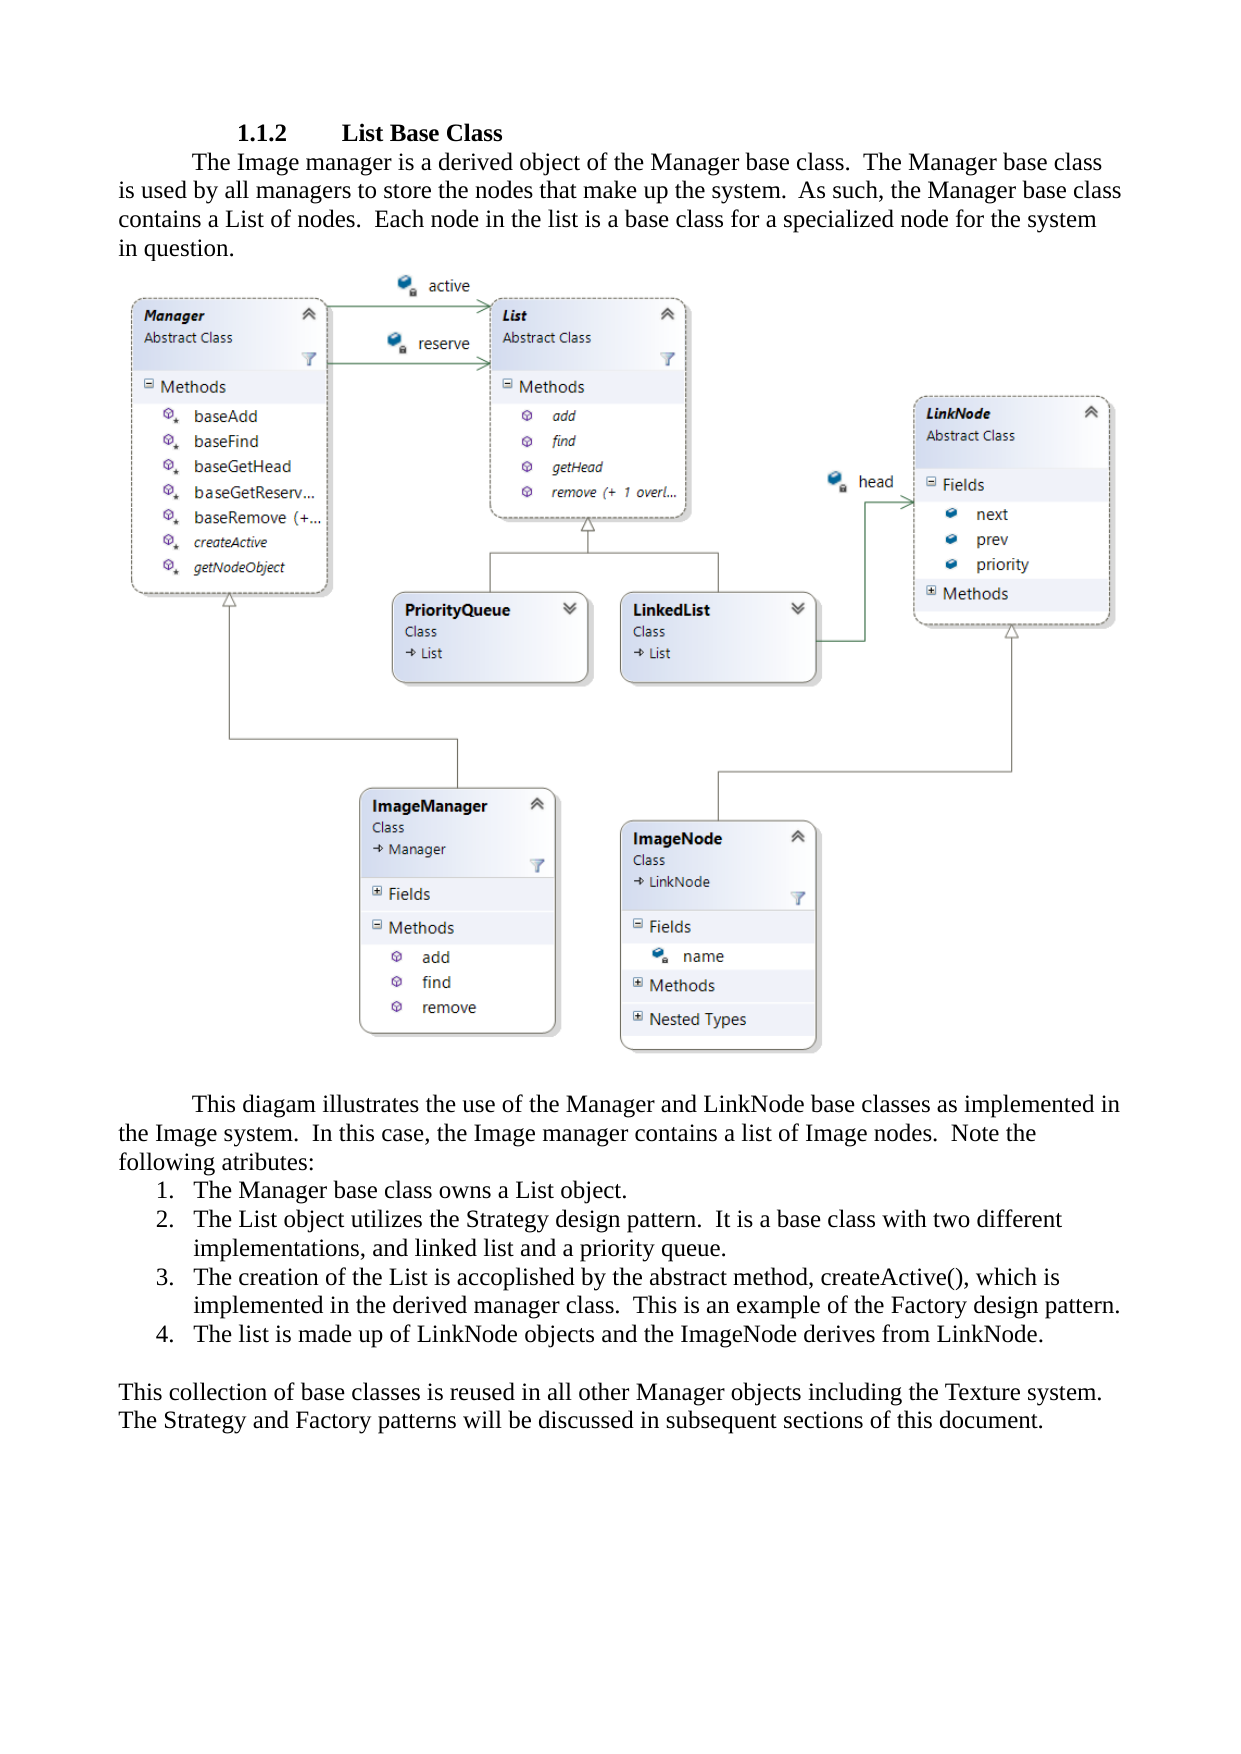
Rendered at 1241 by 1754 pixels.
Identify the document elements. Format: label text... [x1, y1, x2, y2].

picture [118, 261, 1122, 1061]
text This collection of base classes is reused in all other Manager objects including the Texture system. The Strategy and Factory patterns will be discussed in subsequent sections of this document. [118, 1377, 1122, 1434]
list The creation of the List is accoplished by the abstract method, createActive(), which is implemented in the derived manager class. This is an example of the Factory design pattern. [156, 1262, 1122, 1319]
text This diagam illustrates the use of the Manager and LinkNode base classes as implemented in the Image system. In this case, the Image manager contains a list of Image nodes. Note the following atributes: [118, 1089, 1122, 1175]
list List Base Class [231, 118, 1122, 147]
list The Manager base class owns a List object. [156, 1175, 1122, 1204]
text The Image manager is a derived object of the Manager base class. The Manager base class is used by all managers to store the nodes that make up the system. As such, the Manager base class contains a List of nodes. Each node in the list is a base class for a specialized node for the system in question. [118, 147, 1122, 261]
list The list is made up of LinkNode objects and the ImageNode derives from LinkNode. [156, 1319, 1122, 1348]
list The List object utilizes the Strategy design pattern. It is a base class with two different implementations, and linked list and a priority queue. [156, 1204, 1122, 1262]
